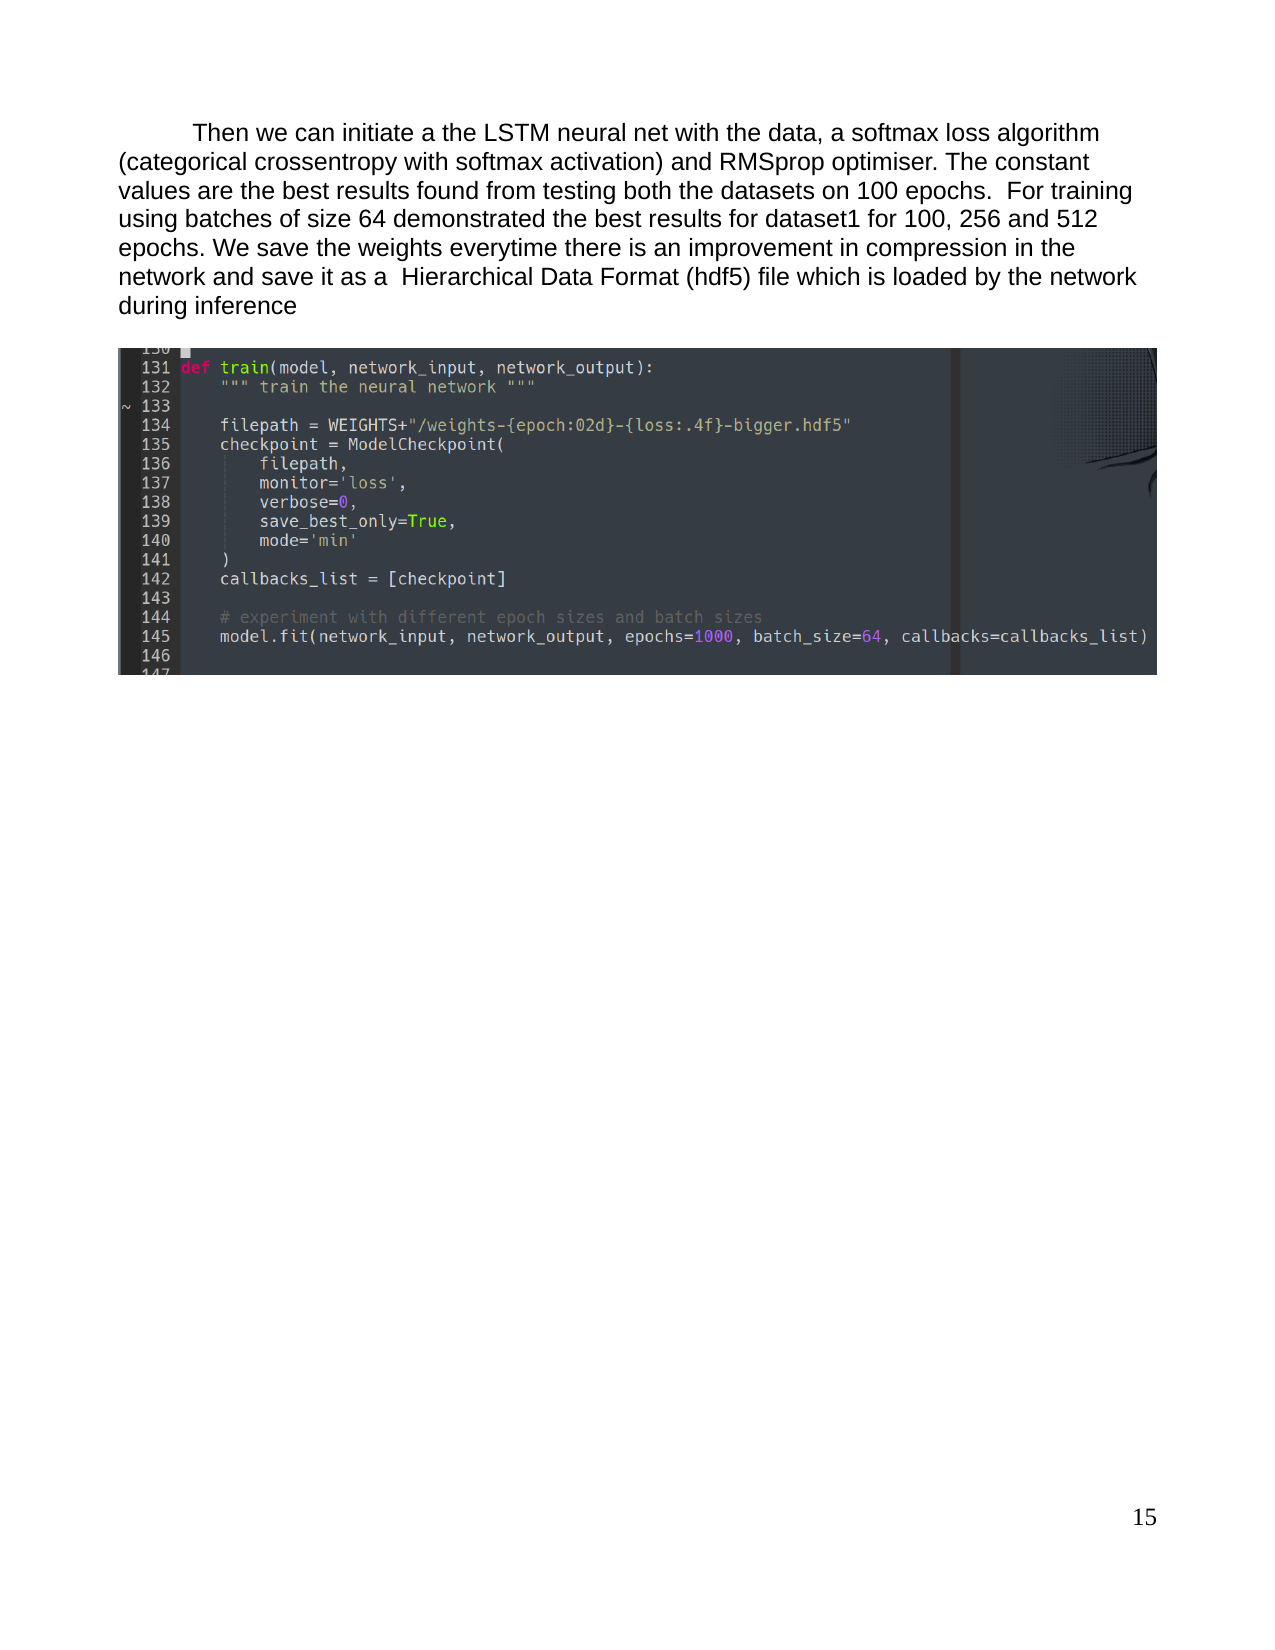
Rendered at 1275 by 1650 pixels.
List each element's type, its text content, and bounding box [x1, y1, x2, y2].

picture [118, 348, 1157, 675]
text Then we can initiate a the LSTM neural net with the data, a softmax loss algorithm (categorical crossentropy with softmax activation) and RMSprop optimiser. The constant values are the best results found from testing both the datasets on 100 epochs. For training using batches of size 64 demonstrated the best results for dataset1 for 100, 256 and 512 epochs. We save the weights everytime there is an improvement in compression in the network and save it as a Hierarchical Data Format (hdf5) file which is loaded by the network during inference [118, 118, 1157, 319]
